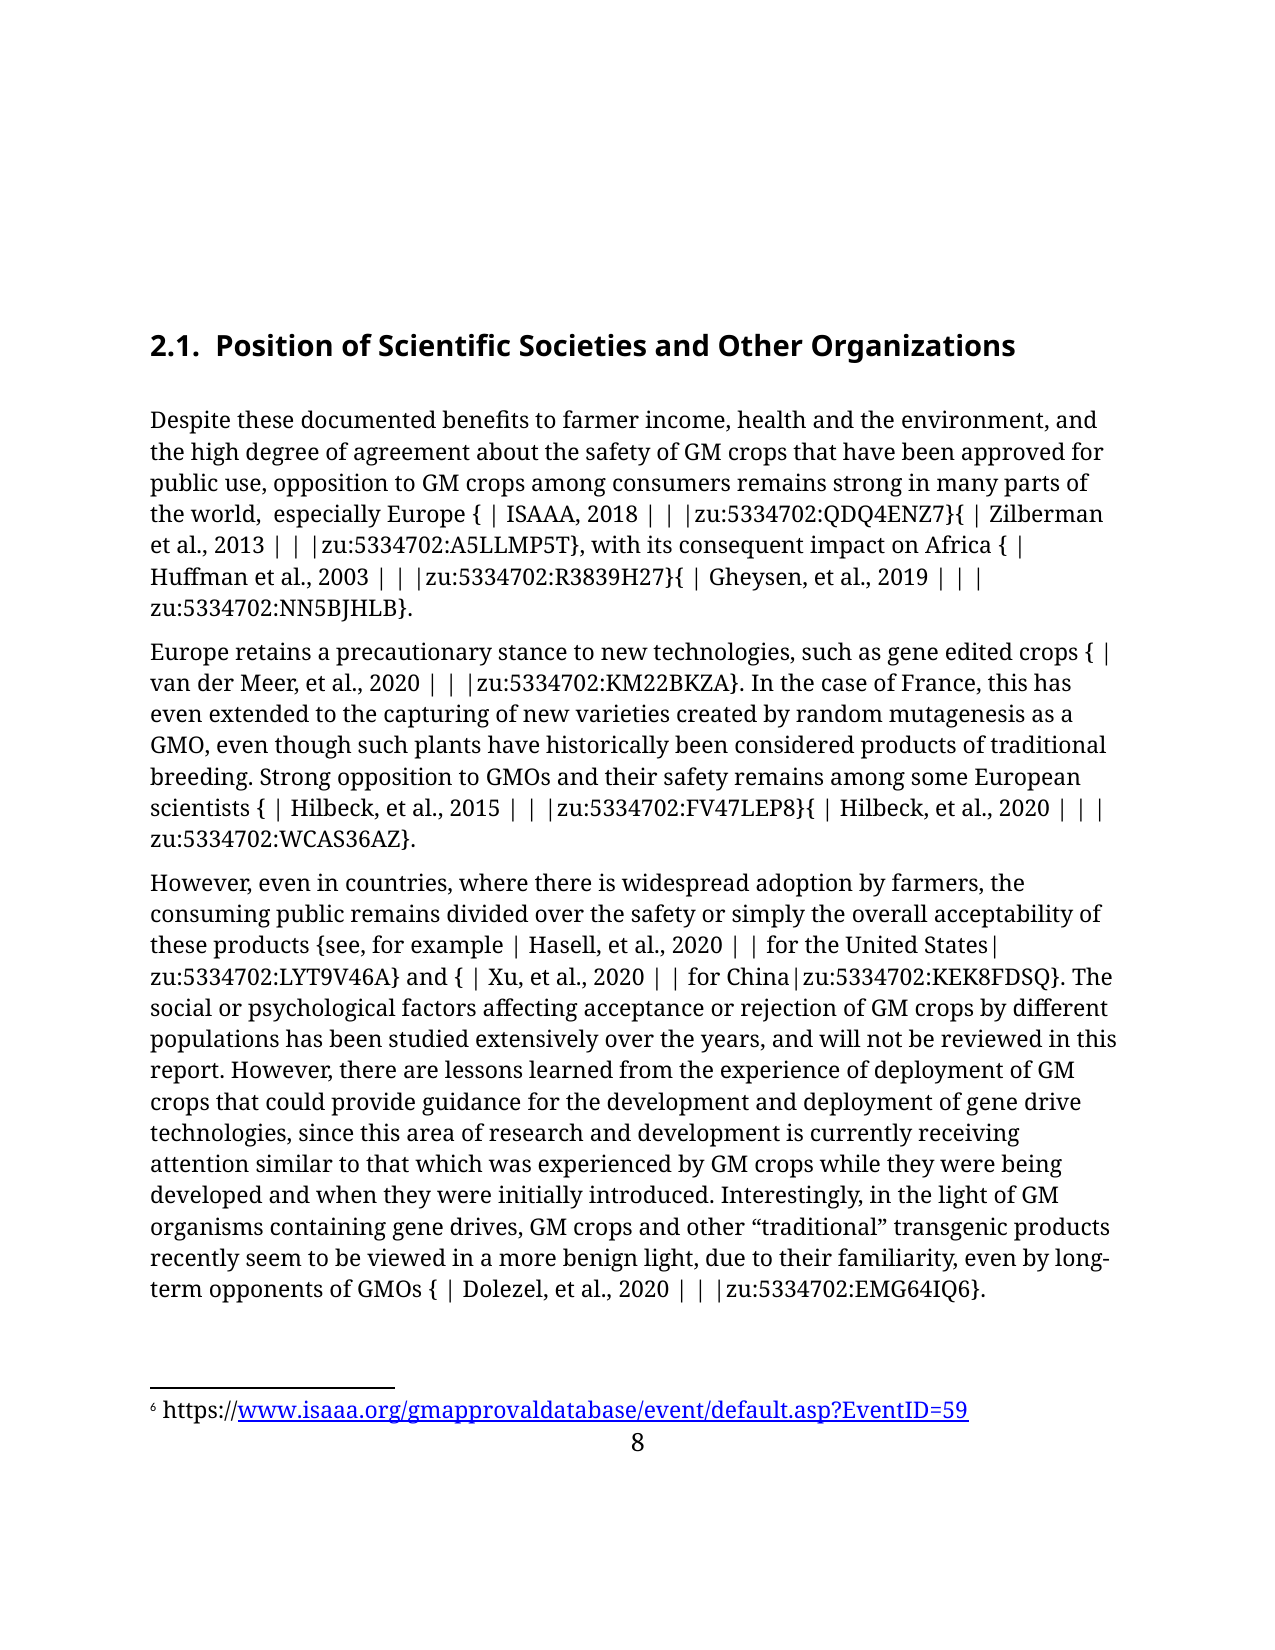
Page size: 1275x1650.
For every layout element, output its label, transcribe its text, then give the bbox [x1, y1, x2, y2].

text Europe retains a precautionary stance to new technologies, such as gene edited crops { | van der Meer, et al., 2020 | | |zu:5334702:KM22BKZA}. In the case of France, this has even extended to the capturing of new varieties created by random mutagenesis as a GMO, even though such plants have historically been considered products of traditional breeding. Strong opposition to GMOs and their safety remains among some European scientists { | Hilbeck, et al., 2015 | | |zu:5334702:FV47LEP8}{ | Hilbeck, et al., 2020 | | |zu:5334702:WCAS36AZ}. [150, 636, 1125, 854]
text However, even in countries, where there is widespread adoption by farmers, the consuming public remains divided over the safety or simply the overall acceptability of these products {see, for example | Hasell, et al., 2020 | | for the United States|zu:5334702:LYT9V46A} and { | Xu, et al., 2020 | | for China|zu:5334702:KEK8FDSQ}. The social or psychological factors affecting acceptance or rejection of GM crops by different populations has been studied extensively over the years, and will not be reviewed in this report. However, there are lessons learned from the experience of deployment of GM crops that could provide guidance for the development and deployment of gene drive technologies, since this area of research and development is currently receiving attention similar to that which was experienced by GM crops while they were being developed and when they were initially introduced. Interestingly, in the light of GM organisms containing gene drives, GM crops and other “traditional” transgenic products recently seem to be viewed in a more benign light, due to their familiarity, even by long-term opponents of GMOs { | Dolezel, et al., 2020 | | |zu:5334702:EMG64IQ6}. [150, 867, 1125, 1304]
text 2.1. Position of Scientific Societies and Other Organizations [150, 325, 1125, 365]
text Despite these documented benefits to farmer income, health and the environment, and the high degree of agreement about the safety of GM crops that have been approved for public use, opposition to GM crops among consumers remains strong in many parts of the world, especially Europe { | ISAAA, 2018 | | |zu:5334702:QDQ4ENZ7}{ | Zilberman et al., 2013 | | |zu:5334702:A5LLMP5T}, with its consequent impact on Africa { | Huffman et al., 2003 | | |zu:5334702:R3839H27}{ | Gheysen, et al., 2019 | | |zu:5334702:NN5BJHLB}. [150, 404, 1125, 623]
